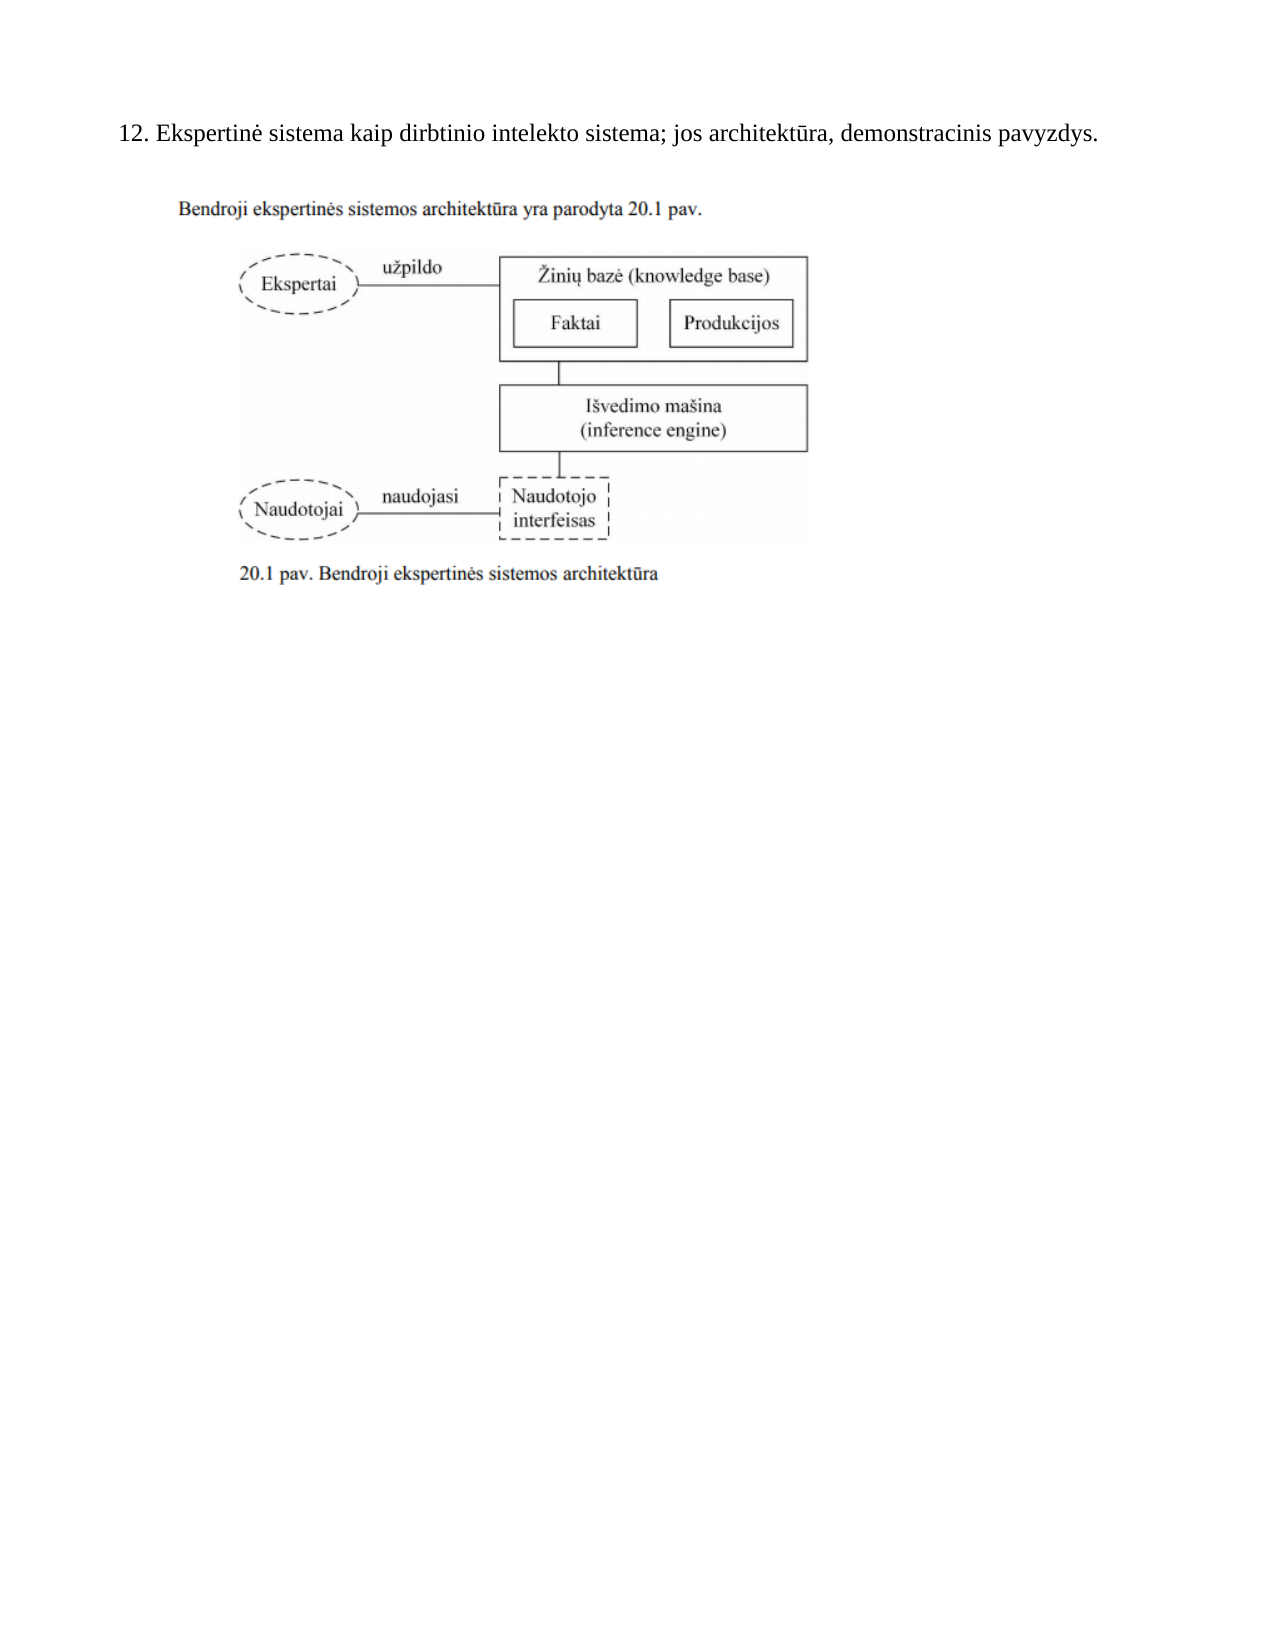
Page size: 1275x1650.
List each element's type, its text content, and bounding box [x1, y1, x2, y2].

picture [165, 199, 865, 600]
text 12. Ekspertinė sistema kaip dirbtinio intelekto sistema; jos architektūra, demonstracinis pavyzdys. [118, 118, 1157, 147]
